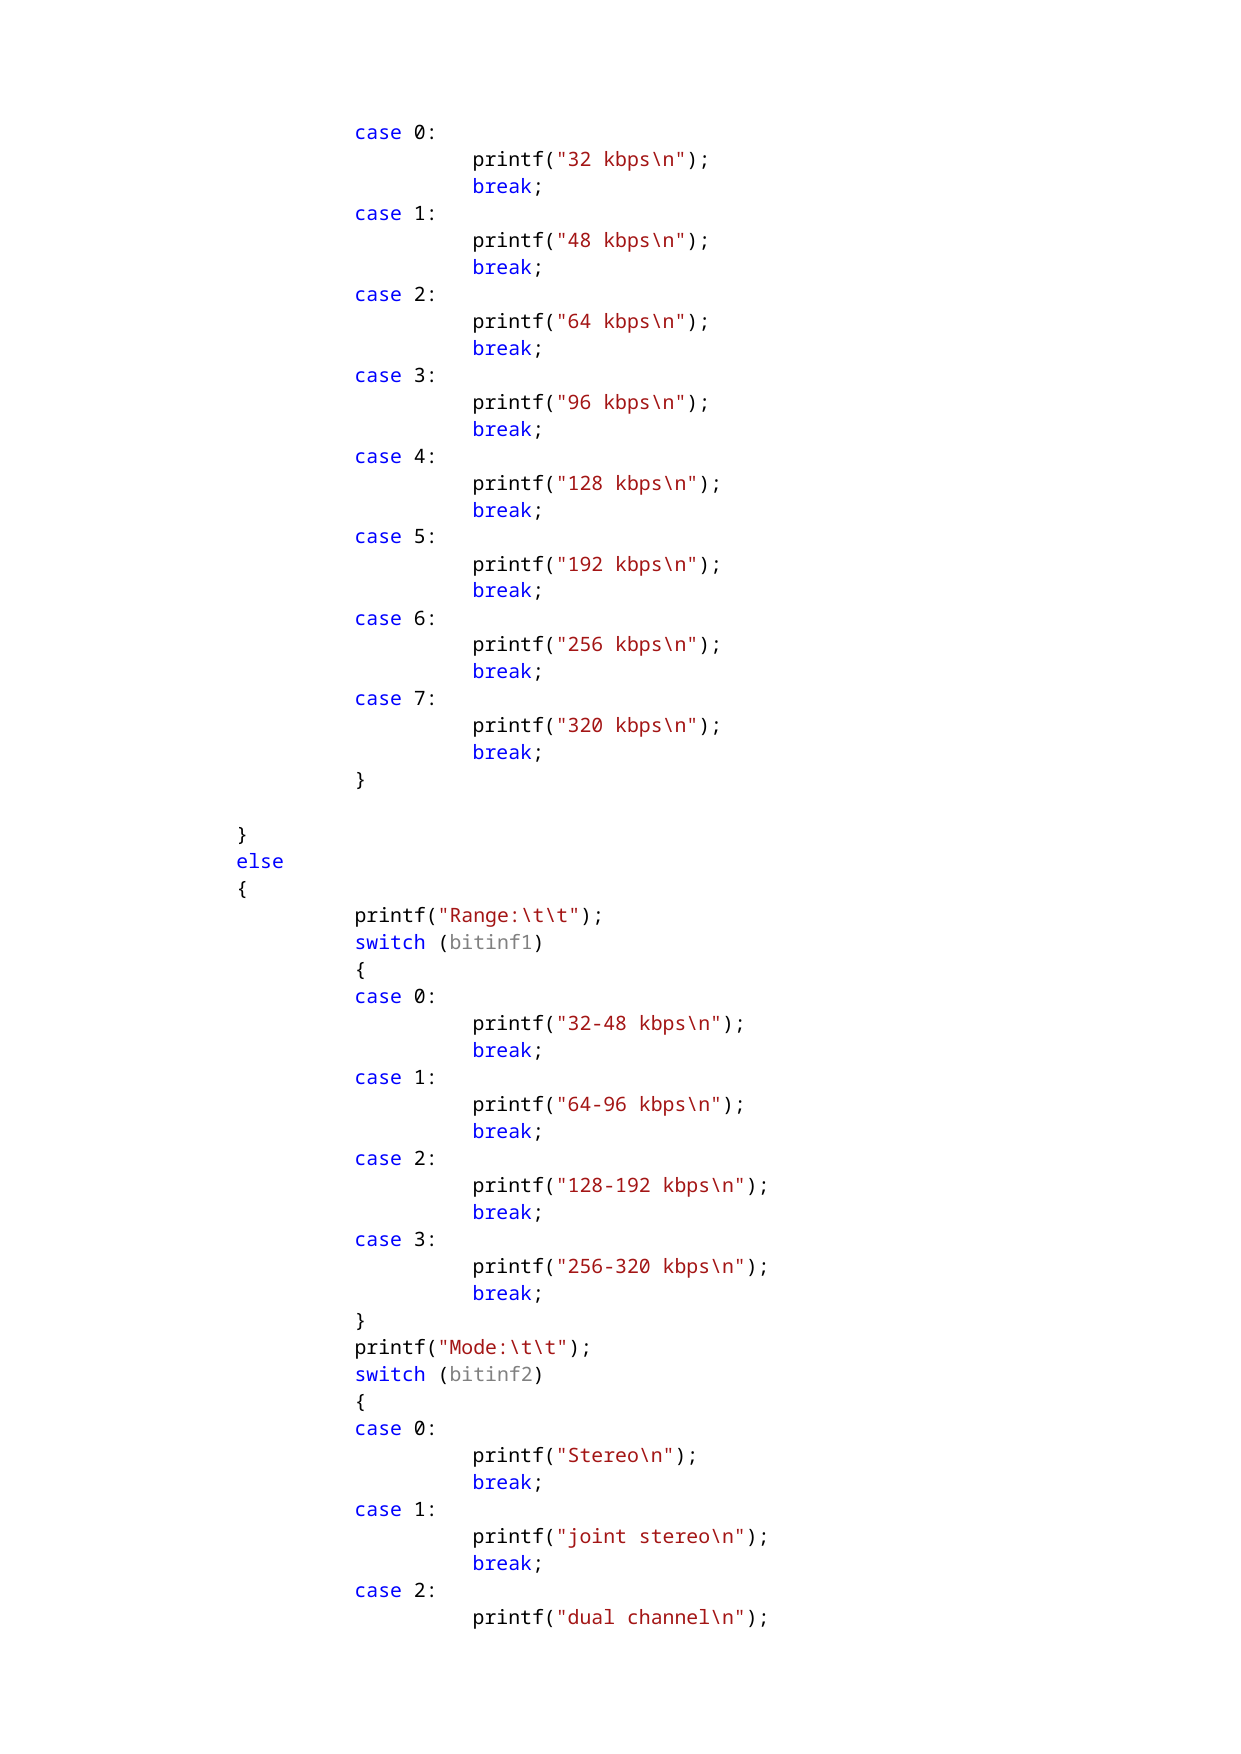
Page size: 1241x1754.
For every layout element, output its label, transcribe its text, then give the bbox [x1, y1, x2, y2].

text case 3: [118, 1225, 1122, 1252]
text case 1: [118, 199, 1122, 226]
text case 6: [118, 604, 1122, 631]
text printf("32 kbps\n"); [118, 145, 1122, 172]
text break; [118, 334, 1122, 361]
text case 2: [118, 280, 1122, 307]
text break; [118, 1117, 1122, 1144]
text case 0: [118, 982, 1122, 1009]
text printf("128-192 kbps\n"); [118, 1171, 1122, 1198]
text break; [118, 1468, 1122, 1495]
text break; [118, 172, 1122, 199]
text printf("64-96 kbps\n"); [118, 1090, 1122, 1117]
text } [118, 766, 1122, 793]
text printf("128 kbps\n"); [118, 469, 1122, 496]
text switch (bitinf1) [118, 928, 1122, 956]
text printf("96 kbps\n"); [118, 388, 1122, 415]
text break; [118, 739, 1122, 766]
text switch (bitinf2) [118, 1360, 1122, 1387]
text { [118, 1387, 1122, 1414]
text printf("64 kbps\n"); [118, 307, 1122, 334]
text case 4: [118, 442, 1122, 469]
text break; [118, 1549, 1122, 1576]
text { [118, 956, 1122, 982]
text printf("32-48 kbps\n"); [118, 1009, 1122, 1036]
text break; [118, 1279, 1122, 1306]
text printf("256-320 kbps\n"); [118, 1252, 1122, 1279]
text } [118, 1306, 1122, 1333]
text printf("joint stereo\n"); [118, 1522, 1122, 1549]
text case 0: [118, 1414, 1122, 1441]
text printf("dual channel\n"); [118, 1603, 1122, 1630]
text printf("Mode:\t\t"); [118, 1333, 1122, 1360]
text case 1: [118, 1063, 1122, 1090]
text printf("Range:\t\t"); [118, 902, 1122, 928]
text break; [118, 577, 1122, 604]
text printf("48 kbps\n"); [118, 226, 1122, 253]
text printf("320 kbps\n"); [118, 712, 1122, 739]
text case 0: [118, 118, 1122, 145]
text case 3: [118, 361, 1122, 388]
text else [118, 848, 1122, 874]
text break; [118, 1036, 1122, 1063]
text break; [118, 253, 1122, 280]
text break; [118, 658, 1122, 685]
text case 2: [118, 1144, 1122, 1171]
text } [118, 821, 1122, 848]
text case 1: [118, 1495, 1122, 1522]
text break; [118, 1198, 1122, 1225]
text case 7: [118, 685, 1122, 712]
text case 5: [118, 523, 1122, 550]
text printf("192 kbps\n"); [118, 550, 1122, 577]
text printf("256 kbps\n"); [118, 631, 1122, 658]
text printf("Stereo\n"); [118, 1441, 1122, 1468]
text { [118, 874, 1122, 902]
text break; [118, 496, 1122, 523]
text break; [118, 415, 1122, 442]
text case 2: [118, 1576, 1122, 1603]
